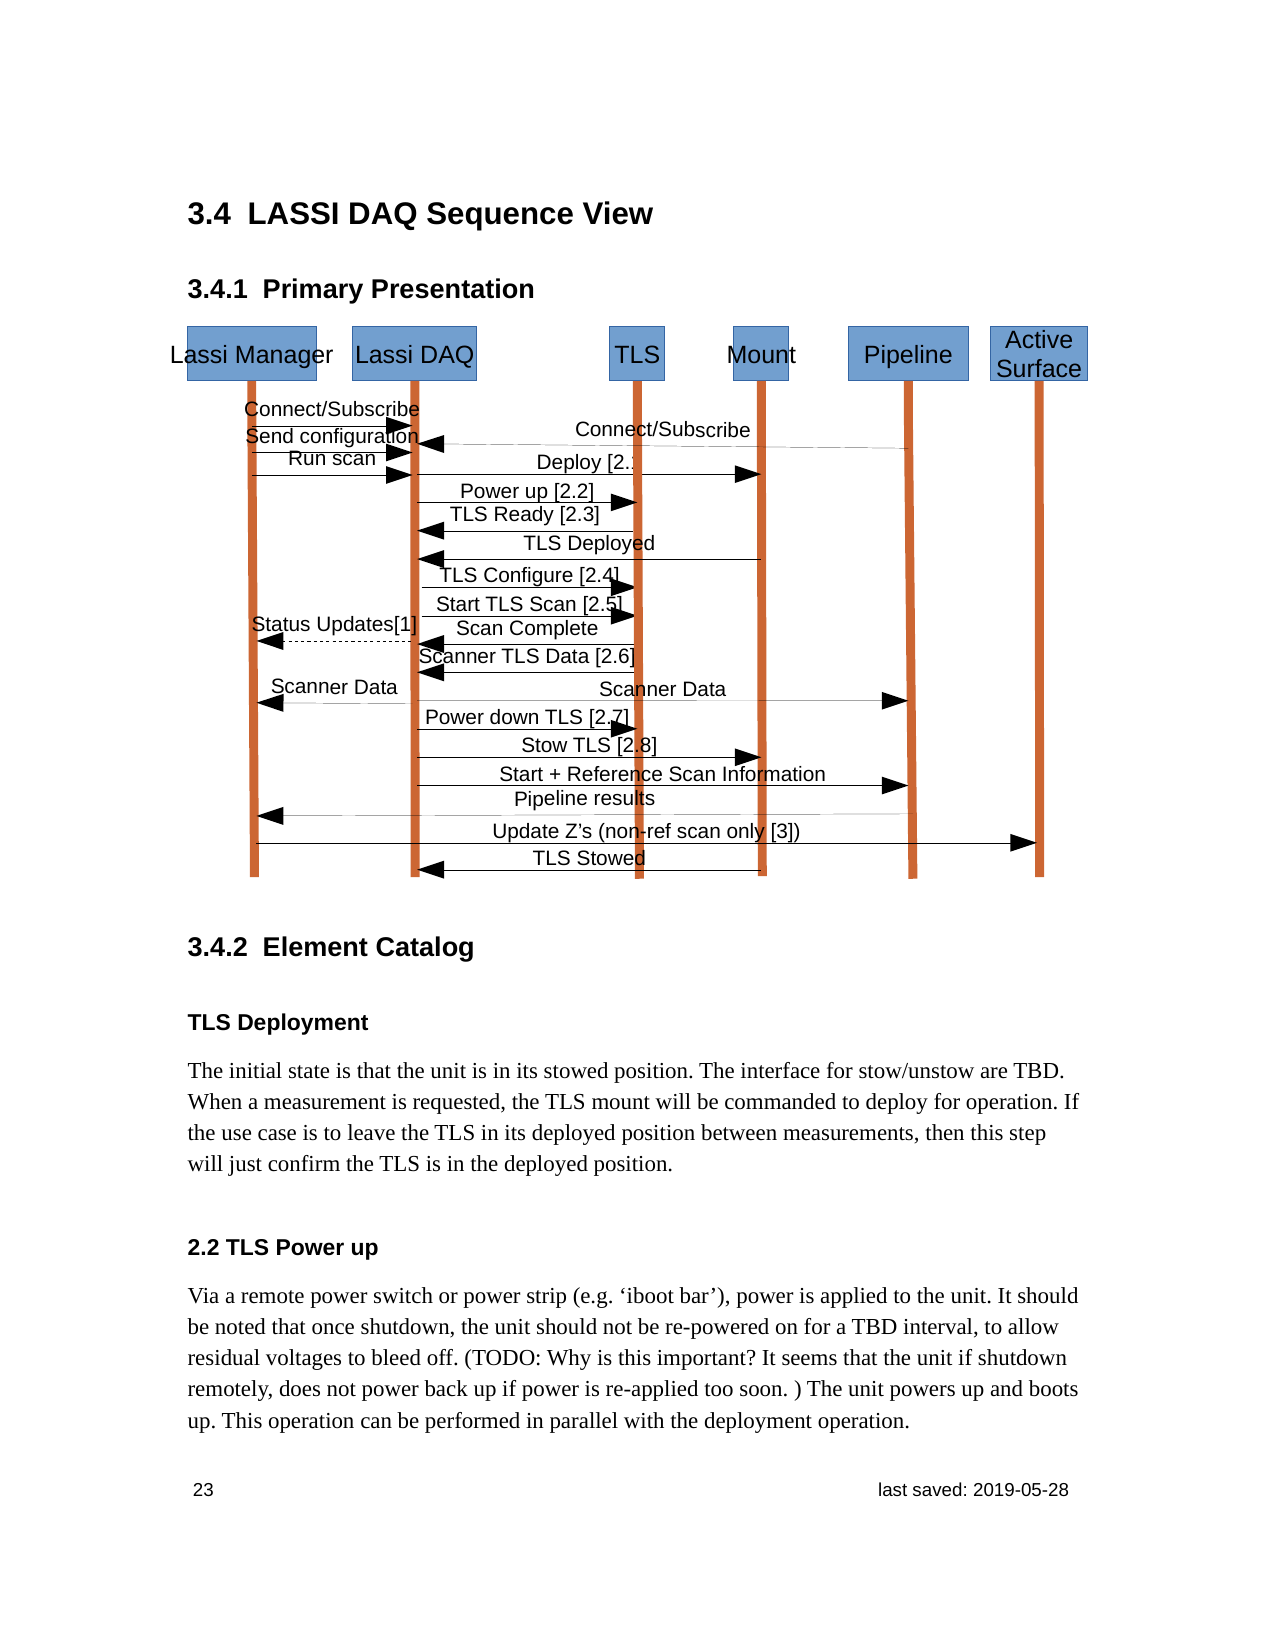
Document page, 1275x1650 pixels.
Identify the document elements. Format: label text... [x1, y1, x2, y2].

subtitle Primary Presentation [187, 269, 1087, 304]
subtitle LASSI DAQ Sequence View [187, 192, 1087, 231]
text 2.2 TLS Power up [187, 1225, 1087, 1260]
text The initial state is that the unit is in its stowed position. The interface for stow/unstow are TBD. When a measurement is requested, the TLS mount will be commanded to deploy for operation. If the use case is to leave the TLS in its deployed position between measurements, then this step will just confirm the TLS is in the deployed position. [187, 1052, 1087, 1177]
text Via a remote power switch or power strip (e.g. ‘iboot bar’), power is applied to the unit. It should be noted that once shutdown, the unit should not be re-powered on for a TBD interval, to allow residual voltages to bleed off. (TODO: Why is this important? It seems that the unit if shutdown remotely, does not power back up if power is re-applied too soon. ) The unit powers up and boots up. This operation can be performed in parallel with the deployment operation. [187, 1277, 1087, 1433]
subtitle Element Catalog [187, 927, 1087, 962]
text TLS Deployment [187, 1000, 1087, 1035]
